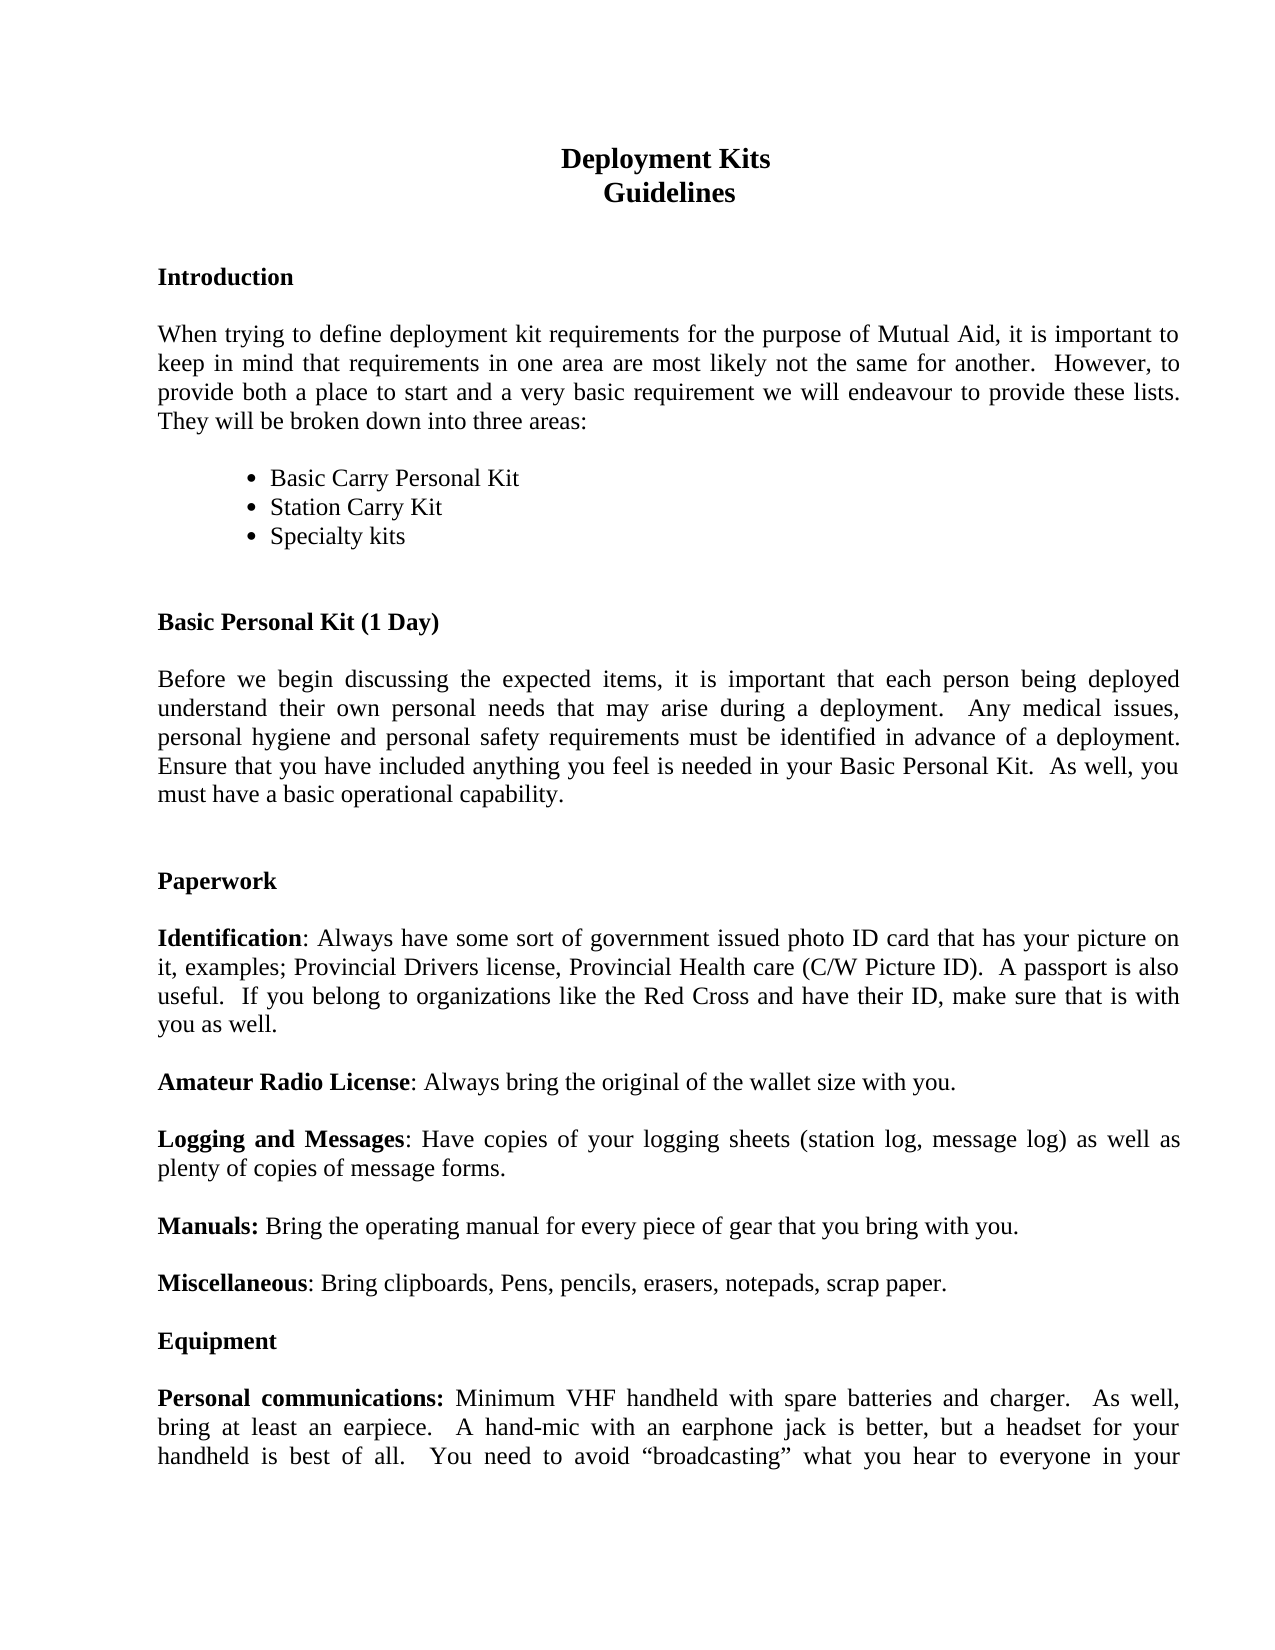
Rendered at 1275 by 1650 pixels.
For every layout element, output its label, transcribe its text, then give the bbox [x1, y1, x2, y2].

list Station Carry Kit [247, 492, 1181, 521]
text Paperwork [157, 866, 1181, 894]
list Specialty kits [247, 521, 1181, 549]
text Miscellaneous: Bring clipboards, Pens, pencils, erasers, notepads, scrap paper. [157, 1268, 1181, 1297]
text Personal communications: Minimum VHF handheld with spare batteries and charger. As well, bring at least an earpiece. A hand-mic with an earphone jack is better, but a headset for your handheld is best of all. You need to avoid “broadcasting” what you hear to everyone in your [157, 1383, 1181, 1469]
text Manuals: Bring the operating manual for every piece of gear that you bring with you. [157, 1211, 1181, 1239]
text Logging and Messages: Have copies of your logging sheets (station log, message log) as well as plenty of copies of message forms. [157, 1124, 1181, 1182]
text Basic Personal Kit (1 Day) [157, 607, 1181, 636]
text Guidelines [157, 175, 1181, 208]
text Before we begin discussing the expected items, it is important that each person being deployed understand their own personal needs that may arise during a deployment. Any medical issues, personal hygiene and personal safety requirements must be identified in advance of a deployment. Ensure that you have included anything you feel is needed in your Basic Personal Kit. As well, you must have a basic operational capability. [157, 664, 1181, 808]
text When trying to define deployment kit requirements for the purpose of Mutual Aid, it is important to keep in mind that requirements in one area are most likely not the same for another. However, to provide both a place to start and a very basic requirement we will endeavour to provide these lists. They will be broken down into three areas: [157, 319, 1181, 434]
text Equipment [157, 1326, 1181, 1354]
text Identification: Always have some sort of government issued photo ID card that has your picture on it, examples; Provincial Drivers license, Provincial Health care (C/W Picture ID). A passport is also useful. If you belong to organizations like the Red Cross and have their ID, make sure that is with you as well. [157, 923, 1181, 1038]
text Introduction [157, 262, 1181, 291]
list Basic Carry Personal Kit [247, 463, 1181, 492]
text Amateur Radio License: Always bring the original of the wallet size with you. [157, 1067, 1181, 1096]
text Deployment Kits [157, 141, 1181, 175]
